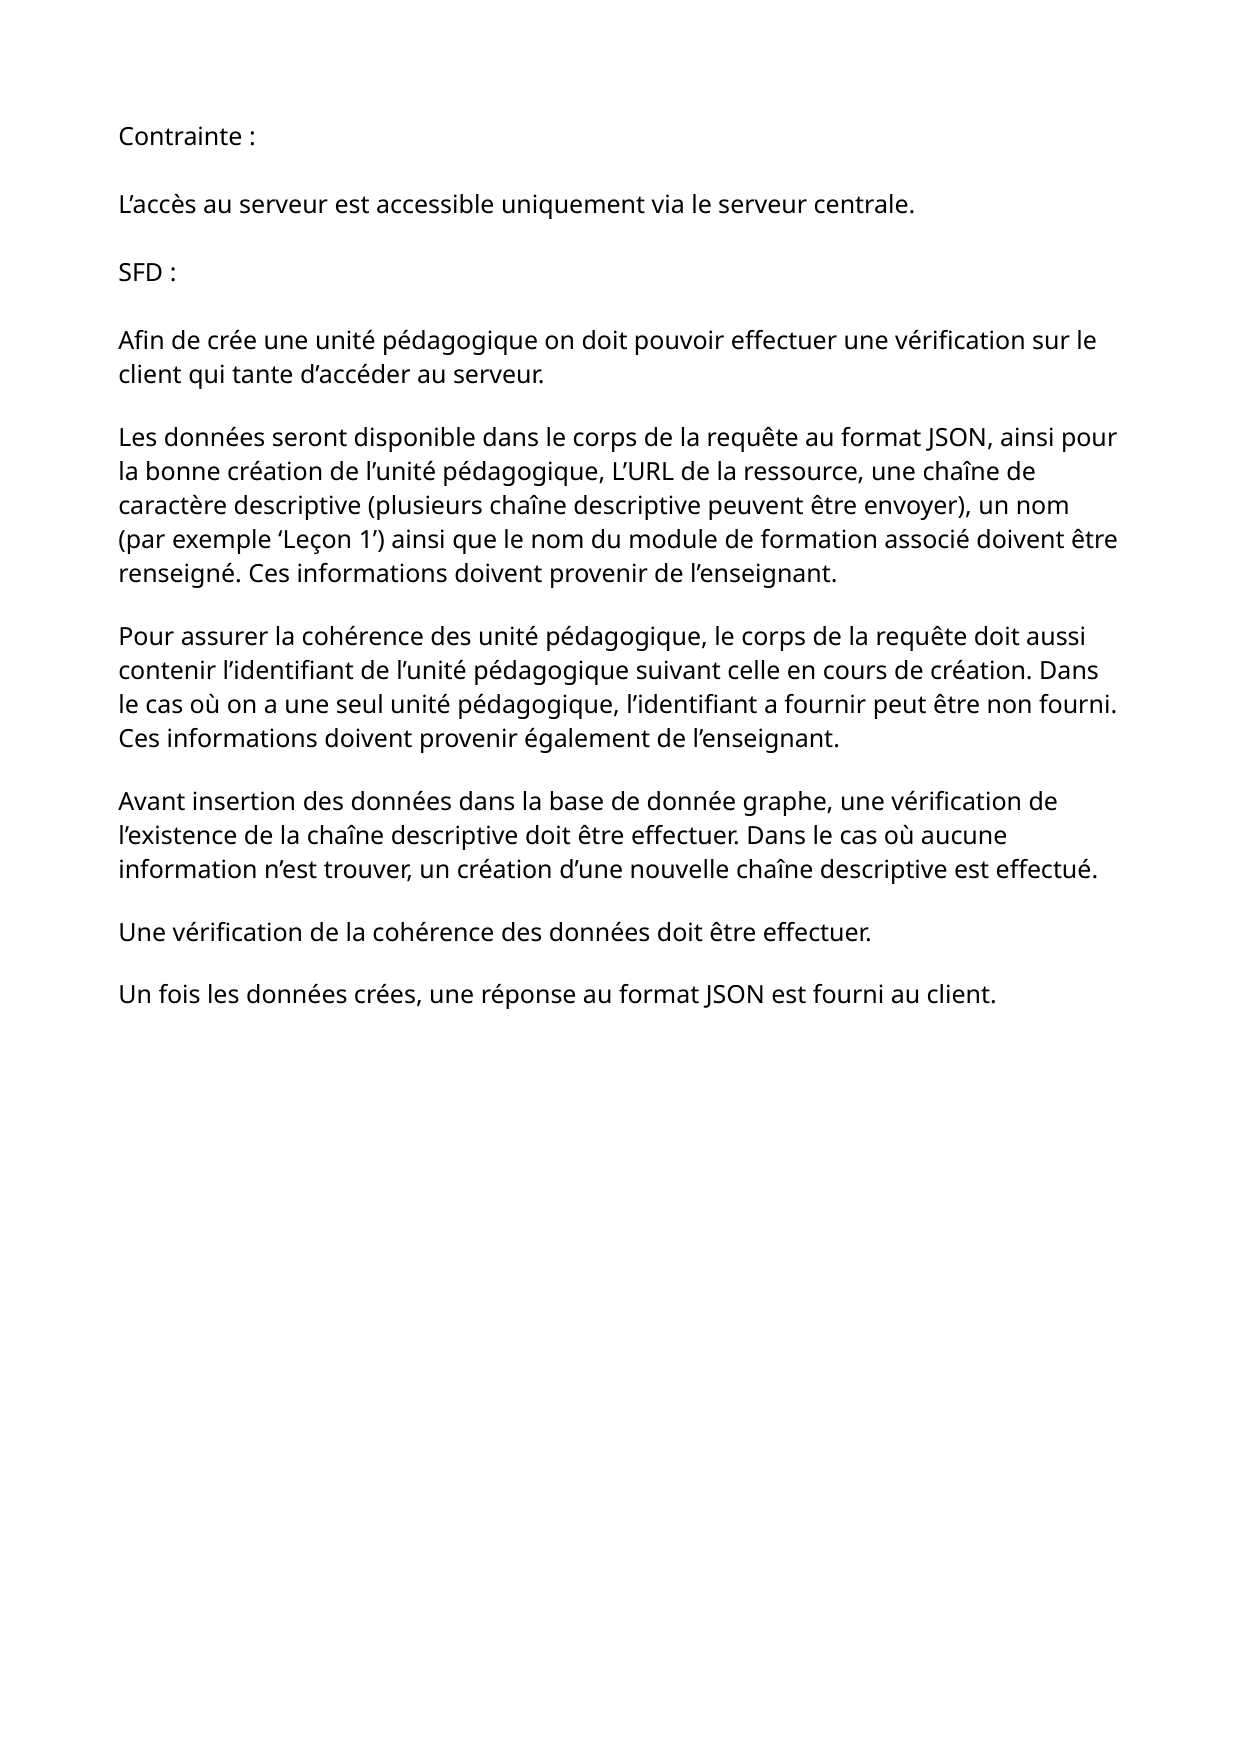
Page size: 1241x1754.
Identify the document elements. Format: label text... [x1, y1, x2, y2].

text Avant insertion des données dans la base de donnée graphe, une vérification de l’existence de la chaîne descriptive doit être effectuer. Dans le cas où aucune information n’est trouver, un création d’une nouvelle chaîne descriptive est effectué. [118, 783, 1122, 886]
text L’accès au serveur est accessible uniquement via le serveur centrale. [118, 186, 1122, 220]
text Une vérification de la cohérence des données doit être effectuer. [118, 914, 1122, 948]
text SFD : [118, 254, 1122, 288]
text Pour assurer la cohérence des unité pédagogique, le corps de la requête doit aussi contenir l’identifiant de l’unité pédagogique suivant celle en cours de création. Dans le cas où on a une seul unité pédagogique, l’identifiant a fournir peut être non fourni. Ces informations doivent provenir également de l’enseignant. [118, 618, 1122, 755]
text Contrainte : [118, 118, 1122, 152]
text Un fois les données crées, une réponse au format JSON est fourni au client. [118, 977, 1122, 1011]
text Afin de crée une unité pédagogique on doit pouvoir effectuer une vérification sur le client qui tante d’accéder au serveur. [118, 322, 1122, 391]
text Les données seront disponible dans le corps de la requête au format JSON, ainsi pour la bonne création de l’unité pédagogique, L’URL de la ressource, une chaîne de caractère descriptive (plusieurs chaîne descriptive peuvent être envoyer), un nom (par exemple ‘Leçon 1’) ainsi que le nom du module de formation associé doivent être renseigné. Ces informations doivent provenir de l’enseignant. [118, 419, 1122, 590]
